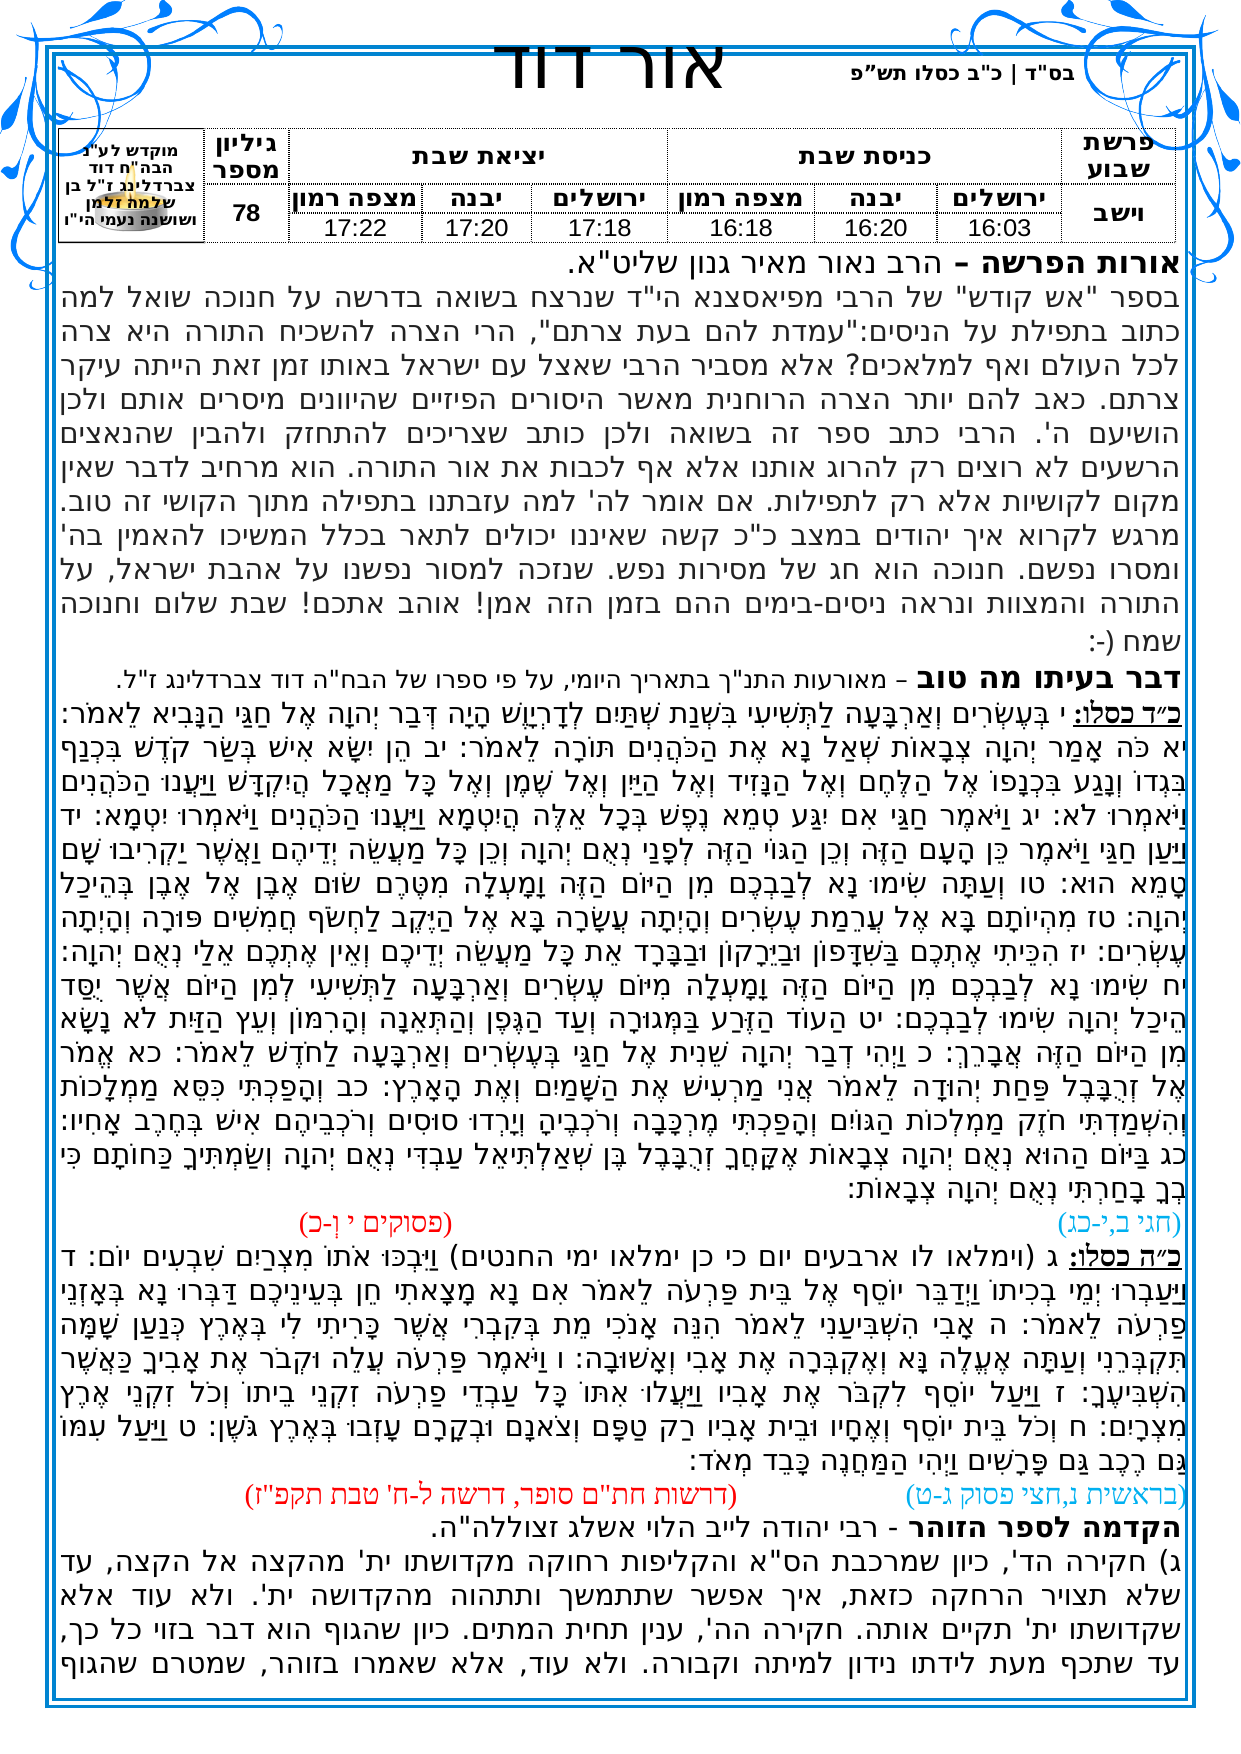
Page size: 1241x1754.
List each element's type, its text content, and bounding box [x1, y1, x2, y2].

list כ״ה כסלו: ג (וימלאו לו ארבעים יום כי כן ימלאו ימי החנטים) וַיִּבְכּוּ אֹתוֹ מִצְרַיִם שִׁבְעִים יוֹם: ד וַיַּעַבְרוּ יְמֵי בְכִיתוֹ וַיְדַבֵּר יוֹסֵף אֶל בֵּית פַּרְעֹה לֵאמֹר אִם נָא מָצָאתִי חֵן בְּעֵינֵיכֶם דַּבְּרוּ נָא בְּאָזְנֵי פַרְעֹה לֵאמֹר: ה אָבִי הִשְׁבִּיעַנִי לֵאמֹר הִנֵּה אָנֹכִי מֵת בְּקִבְרִי אֲשֶׁר כָּרִיתִי לִי בְּאֶרֶץ כְּנַעַן שָׁמָּה תִּקְבְּרֵנִי וְעַתָּה אֶעֱלֶה נָּא וְאֶקְבְּרָה אֶת אָבִי וְאָשׁוּבָה: ו וַיֹּאמֶר פַּרְעֹה עֲלֵה וּקְבֹר אֶת אָבִיךָ כַּאֲשֶׁר הִשְׁבִּיעֶךָ: ז וַיַּעַל יוֹסֵף לִקְבֹּר אֶת אָבִיו וַיַּעֲלוּ אִתּוֹ כָּל עַבְדֵי פַרְעֹה זִקְנֵי בֵיתוֹ וְכֹל זִקְנֵי אֶרֶץ מִצְרָיִם: ח וְכֹל בֵּית יוֹסֵף וְאֶחָיו וּבֵית אָבִיו רַק טַפָּם וְצֹאנָם וּבְקָרָם עָזְבוּ בְּאֶרֶץ גֹּשֶׁן: ט וַיַּעַל עִמּוֹ גַּם רֶכֶב גַּם פָּרָשִׁים וַיְהִי הַמַּחֲנֶה כָּבֵד מְאֹד: [59, 1239, 1185, 1477]
text בספר "אש קודש" של הרבי מפיאסצנא הי"ד שנרצח בשואה בדרשה על חנוכה שואל למה כתוב בתפילת על הניסים:"עמדת להם בעת צרתם", הרי הצרה להשכיח התורה היא צרה לכל העולם ואף למלאכים? אלא מסביר הרבי שאצל עם ישראל באותו זמן זאת הייתה עיקר צרתם. כאב להם יותר הצרה הרוחנית מאשר היסורים הפיזיים שהיוונים מיסרים אותם ולכן הושיעם ה'. הרבי כתב ספר זה בשואה ולכן כותב שצריכים להתחזק ולהבין שהנאצים הרשעים לא רוצים רק להרוג אותנו אלא אף לכבות את אור התורה. הוא מרחיב לדבר שאין מקום לקושיות אלא רק לתפילות. אם אומר לה' למה עזבתנו בתפילה מתוך הקושי זה טוב.מרגש לקרוא איך יהודים במצב כ"כ קשה שאיננו יכולים לתאר בכלל המשיכו להאמין בה' ומסרו נפשם. חנוכה הוא חג של מסירות נפש. שנזכה למסור נפשנו על אהבת ישראל, על התורה והמצוות ונראה ניסים-בימים ההם בזמן הזה אמן! אוהב אתכם! שבת שלום וחנוכה שמח‎:-) ‎ [59, 280, 1182, 659]
picture [0, 0, 283, 290]
list כ״ד כסלו: י בְּעֶשְׂרִים וְאַרְבָּעָה לַתְּשִׁיעִי בִּשְׁנַת שְׁתַּיִם לְדָרְיָוֶשׁ הָיָה דְּבַר יְהוָה אֶל חַגַּי הַנָּבִיא לֵאמֹר: יא כֹּה אָמַר יְהוָה צְבָאוֹת שְׁאַל נָא אֶת הַכֹּהֲנִים תּוֹרָה לֵאמֹר: יב הֵן יִשָּׂא אִישׁ בְּשַׂר קֹדֶשׁ בִּכְנַף בִּגְדוֹ וְנָגַע בִּכְנָפוֹ אֶל הַלֶּחֶם וְאֶל הַנָּזִיד וְאֶל הַיַּיִן וְאֶל שֶׁמֶן וְאֶל כָּל מַאֲכָל הֲיִקְדָּשׁ וַיַּעֲנוּ הַכֹּהֲנִים וַיֹּאמְרוּ לֹא: יג וַיֹּאמֶר חַגַּי אִם יִגַּע טְמֵא נֶפֶשׁ בְּכָל אֵלֶּה הֲיִטְמָא וַיַּעֲנוּ הַכֹּהֲנִים וַיֹּאמְרוּ יִטְמָא: יד וַיַּעַן חַגַּי וַיֹּאמֶר כֵּן הָעָם הַזֶּה וְכֵן הַגּוֹי הַזֶּה לְפָנַי נְאֻם יְהוָה וְכֵן כָּל מַעֲשֵׂה יְדֵיהֶם וַאֲשֶׁר יַקְרִיבוּ שָׁם טָמֵא הוּא: טו וְעַתָּה שִׂימוּ נָא לְבַבְכֶם מִן הַיּוֹם הַזֶּה וָמָעְלָה מִטֶּרֶם שׂוּם אֶבֶן אֶל אֶבֶן בְּהֵיכַל יְהוָה: טז מִהְיוֹתָם בָּא אֶל עֲרֵמַת עֶשְׂרִים וְהָיְתָה עֲשָׂרָה בָּא אֶל הַיֶּקֶב לַחְשֹׂף חֲמִשִּׁים פּוּרָה וְהָיְתָה עֶשְׂרִים: יז הִכֵּיתִי אֶתְכֶם בַּשִּׁדָּפוֹן וּבַיֵּרָקוֹן וּבַבָּרָד אֵת כָּל מַעֲשֵׂה יְדֵיכֶם וְאֵין אֶתְכֶם אֵלַי נְאֻם יְהוָה: יח שִׂימוּ נָא לְבַבְכֶם מִן הַיּוֹם הַזֶּה וָמָעְלָה מִיּוֹם עֶשְׂרִים וְאַרְבָּעָה לַתְּשִׁיעִי לְמִן הַיּוֹם אֲשֶׁר יֻסַּד הֵיכַל יְהוָה שִׂימוּ לְבַבְכֶם: יט הַעוֹד הַזֶּרַע בַּמְּגוּרָה וְעַד הַגֶּפֶן וְהַתְּאֵנָה וְהָרִמּוֹן וְעֵץ הַזַּיִת לֹא נָשָׂא מִן הַיּוֹם הַזֶּה אֲבָרֵךְ: כ וַיְהִי דְבַר יְהוָה שֵׁנִית אֶל חַגַּי בְּעֶשְׂרִים וְאַרְבָּעָה לַחֹדֶשׁ לֵאמֹר: כא אֱמֹר אֶל זְרֻבָּבֶל פַּחַת יְהוּדָה לֵאמֹר אֲנִי מַרְעִישׁ אֶת הַשָּׁמַיִם וְאֶת הָאָרֶץ: כב וְהָפַכְתִּי כִּסֵּא מַמְלָכוֹת וְהִשְׁמַדְתִּי חֹזֶק מַמְלְכוֹת הַגּוֹיִם וְהָפַכְתִּי מֶרְכָּבָה וְרֹכְבֶיהָ וְיָרְדוּ סוּסִים וְרֹכְבֵיהֶם אִישׁ בְּחֶרֶב אָחִיו: כג בַּיּוֹם הַהוּא נְאֻם יְהוָה צְבָאוֹת אֶקָּחֲךָ זְרֻבָּבֶל בֶּן שְׁאַלְתִּיאֵל עַבְדִּי נְאֻם יְהוָה וְשַׂמְתִּיךָ כַּחוֹתָם כִּי בְךָ בָחַרְתִּי נְאֻם יְהוָה צְבָאוֹת: [59, 696, 1185, 1206]
text דבר בעיתו מה טוב – מאורעות התנ"ך בתאריך היומי, על פי ספרו של הבח"ה דוד צברדלינג ז"ל. [59, 659, 1182, 696]
picture [49, 49, 283, 290]
picture [950, 0, 1241, 283]
text אורות הפרשה – הרב נאור מאיר גנון שליט"א. [283, 119, 950, 280]
list הקדמה לספר הזוהר - רבי יהודה לייב הלוי אשלג זצוללה"ה. [59, 1511, 1182, 1544]
text (בראשית נ,חצי פסוק ג-ט) (דרשות חת"ם סופר, דרשה ל-ח' טבת תקפ"ז) [59, 1477, 1185, 1511]
text ג) חקירה הד', כיון שמרכבת הס"א והקליפות רחוקה מקדושתו ית' מהקצה אל הקצה, עד שלא תצויר הרחקה כזאת, איך אפשר שתתמשך ותתהוה מהקדושה ית'. ולא עוד אלא שקדושתו ית' תקיים אותה. חקירה הה', ענין תחית המתים. כיון שהגוף הוא דבר בזוי כל כך, עד שתכף מעת לידתו נידון למיתה וקבורה. ולא עוד, אלא שאמרו בזוהר, שמטרם שהגוף [59, 1544, 1182, 1680]
picture [56, 56, 283, 290]
list (חגי ב,י-כג) (פסוקים י וְ-כ) [59, 1206, 1182, 1239]
